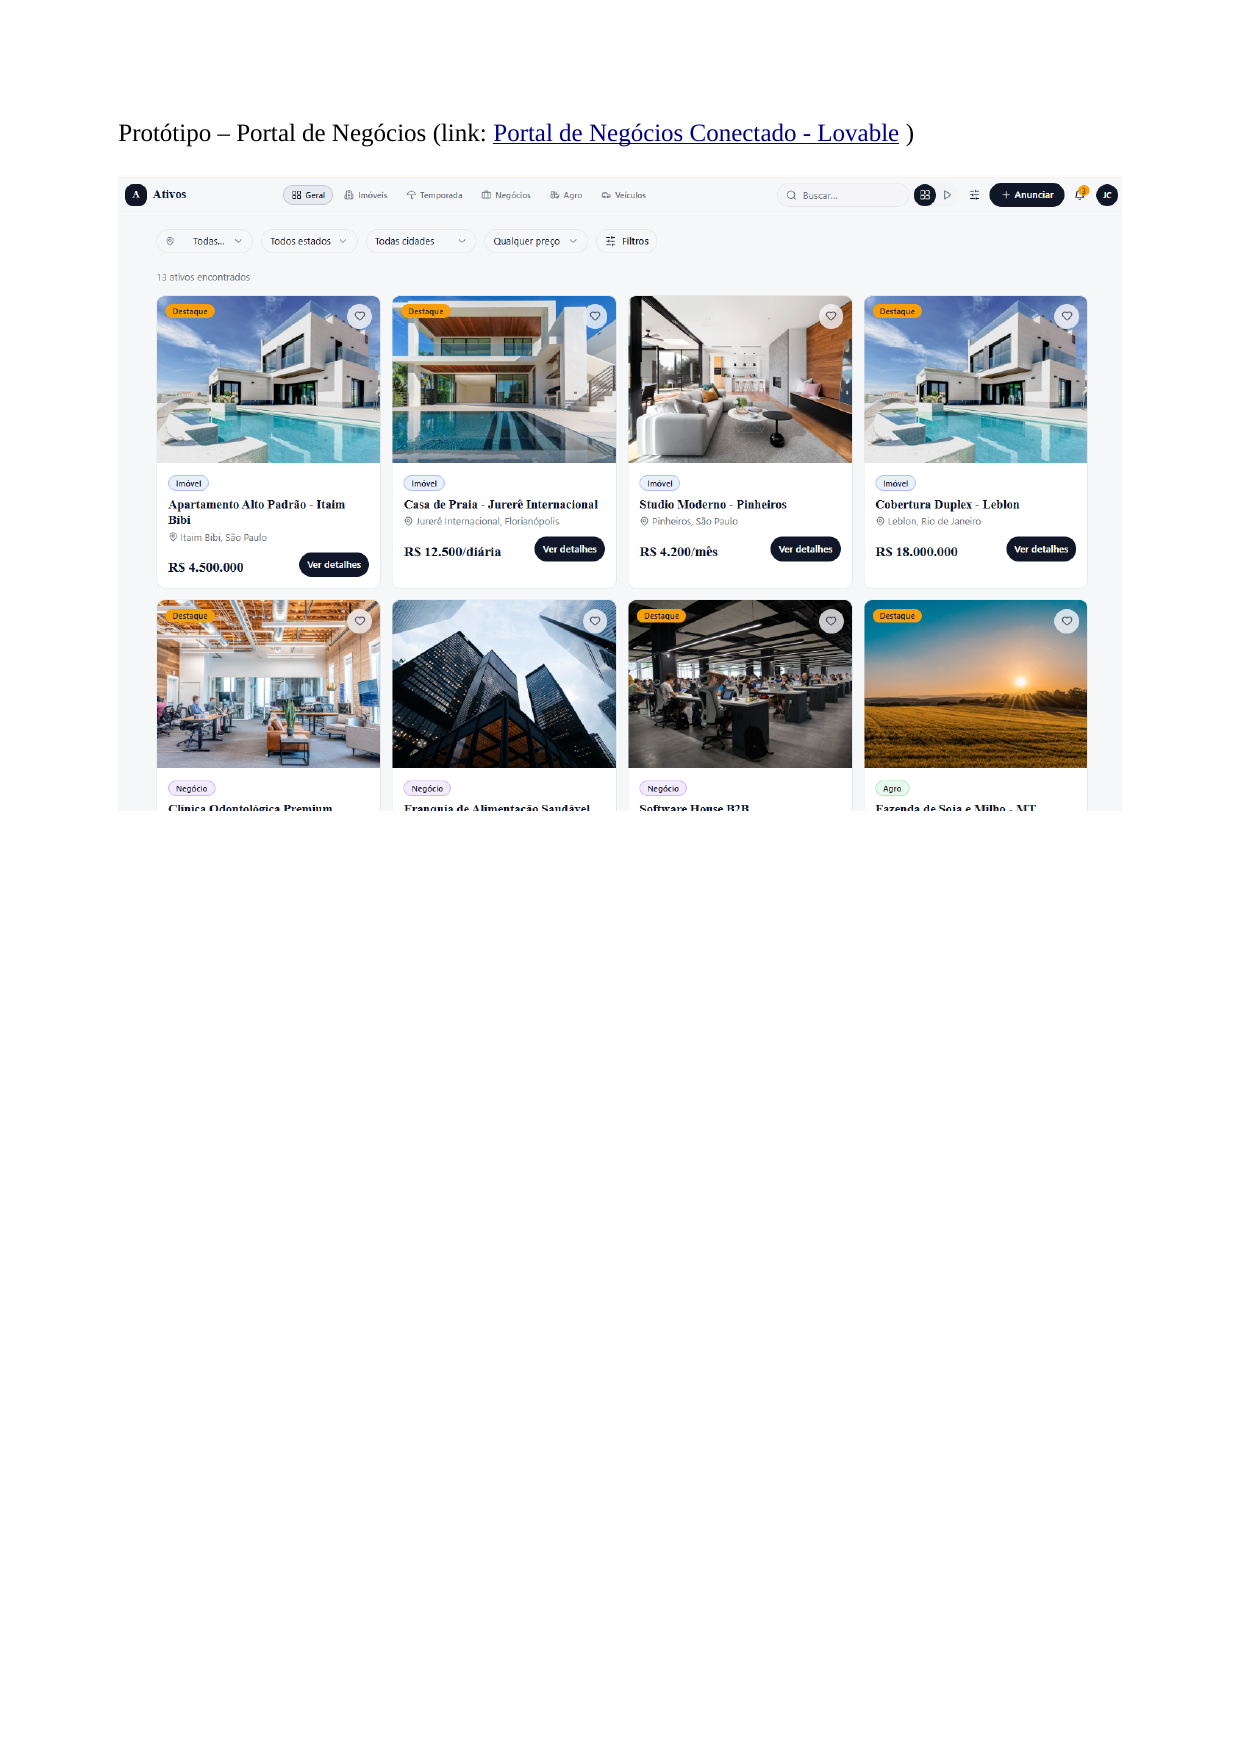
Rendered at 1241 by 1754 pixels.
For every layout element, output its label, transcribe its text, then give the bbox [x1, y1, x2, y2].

picture [118, 175, 1123, 811]
text Protótipo – Portal de Negócios (link: Portal de Negócios Conectado - Lovable ) [118, 118, 1122, 147]
